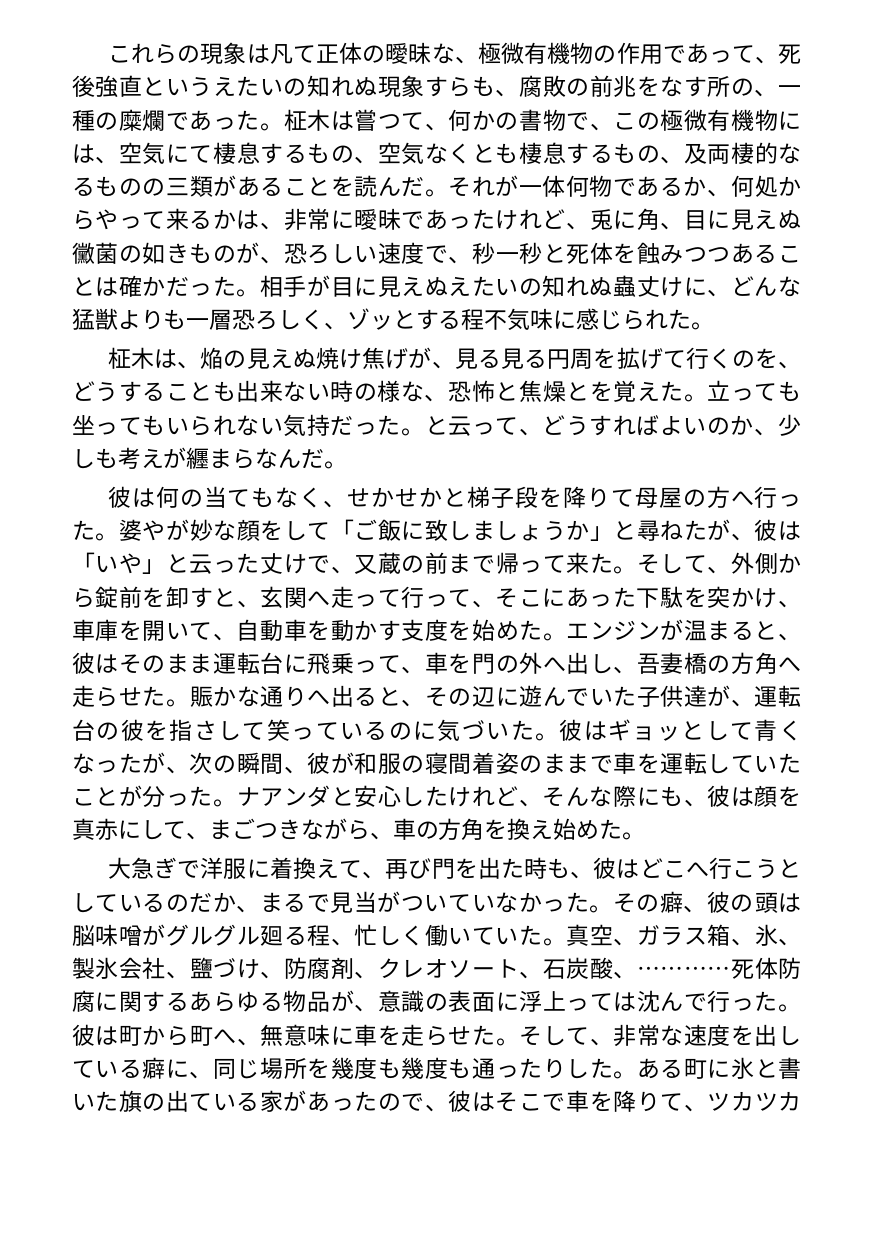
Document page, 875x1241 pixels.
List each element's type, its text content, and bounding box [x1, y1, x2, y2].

text これらの現象は凡て正体の曖昧な、極微有機物の作用であって、死後強直というえたいの知れぬ現象すらも、腐敗の前兆をなす所の、一種の糜爛であった。柾木は嘗つて、何かの書物で、この極微有機物には、空気にて棲息するもの、空気なくとも棲息するもの、及両棲的なるものの三類があることを読んだ。それが一体何物であるか、何処からやって来るかは、非常に曖昧であったけれど、兎に角、目に見えぬ黴菌の如きものが、恐ろしい速度で、秒一秒と死体を蝕みつつあることは確かだった。相手が目に見えぬえたいの知れぬ蟲丈けに、どんな猛獣よりも一層恐ろしく、ゾッとする程不気味に感じられた。 [72, 36, 802, 335]
text 彼は何の当てもなく、せかせかと梯子段を降りて母屋の方へ行った。婆やが妙な顔をして「ご飯に致しましょうか」と尋ねたが、彼は「いや」と云った丈けで、又蔵の前まで帰って来た。そして、外側から錠前を卸すと、玄関へ走って行って、そこにあった下駄を突かけ、車庫を開いて、自動車を動かす支度を始めた。エンジンが温まると、彼はそのまま運転台に飛乗って、車を門の外へ出し、吾妻橋の方角へ走らせた。賑かな通りへ出ると、その辺に遊んでいた子供達が、運転台の彼を指さして笑っているのに気づいた。彼はギョッとして青くなったが、次の瞬間、彼が和服の寝間着姿のままで車を運転していたことが分った。ナアンダと安心したけれど、そんな際にも、彼は顔を真赤にして、まごつきながら、車の方角を換え始めた。 [72, 480, 802, 845]
text 柾木は、焔の見えぬ焼け焦げが、見る見る円周を拡げて行くのを、どうすることも出来ない時の様な、恐怖と焦燥とを覚えた。立っても坐ってもいられない気持だった。と云って、どうすればよいのか、少しも考えが纒まらなんだ。 [72, 341, 802, 474]
text 大急ぎで洋服に着換えて、再び門を出た時も、彼はどこへ行こうとしているのだか、まるで見当がついていなかった。その癖、彼の頭は脳味噌がグルグル廻る程、忙しく働いていた。真空、ガラス箱、氷、製氷会社、鹽づけ、防腐剤、クレオソート、石炭酸、…………死体防腐に関するあらゆる物品が、意識の表面に浮上っては沈んで行った。彼は町から町へ、無意味に車を走らせた。そして、非常な速度を出している癖に、同じ場所を幾度も幾度も通ったりした。ある町に氷と書いた旗の出ている家があったので、彼はそこで車を降りて、ツカツカ [72, 851, 802, 1117]
